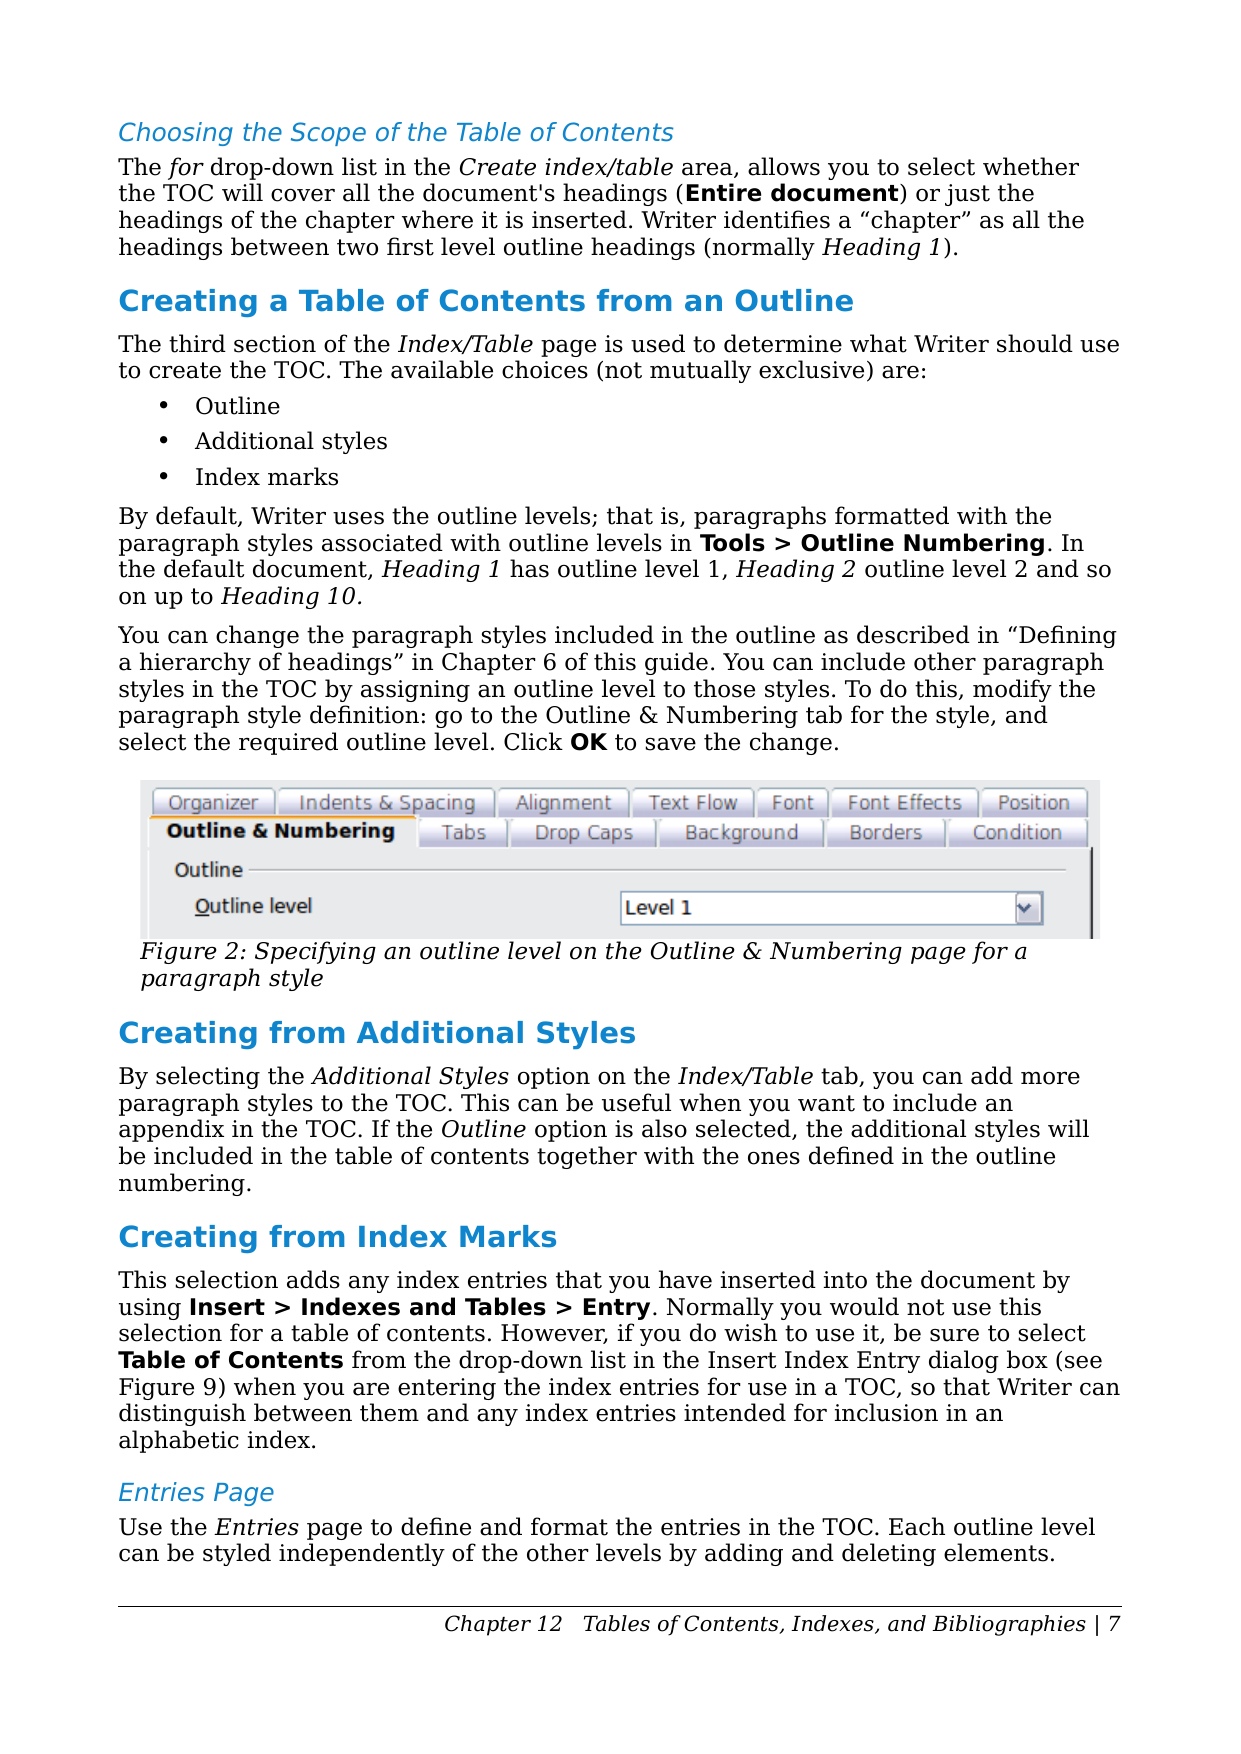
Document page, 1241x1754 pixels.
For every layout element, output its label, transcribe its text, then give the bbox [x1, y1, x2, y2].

text The for drop-down list in the Create index/table area, allows you to select whether the TOC will cover all the document's headings (Entire document) or just the headings of the chapter where it is inserted. Writer identifies a “chapter” as all the headings between two first level outline headings (normally Heading 1). [118, 154, 1122, 260]
subtitle Choosing the Scope of the Table of Contents [118, 118, 1122, 147]
text This selection adds any index entries that you have inserted into the document by using Insert > Indexes and Tables > Entry. Normally you would not use this selection for a table of contents. However, if you do wish to use it, be sure to select Table of Contents from the drop-down list in the Insert Index Entry dialog box (see Figure 9) when you are entering the index entries for use in a TOC, so that Writer can distinguish between them and any index entries intended for inclusion in an alphabetic index. [118, 1267, 1122, 1454]
text Figure 2: Specifying an outline level on the Outline & Numbering page for a paragraph style [140, 939, 1100, 992]
list Additional styles [156, 426, 1122, 455]
subtitle Creating from Additional Styles [118, 1017, 1122, 1051]
picture [140, 780, 1101, 939]
text Use the Entries page to define and format the entries in the TOC. Each outline level can be styled independently of the other levels by adding and deleting elements. [118, 1514, 1122, 1567]
text By default, Writer uses the outline levels; that is, paragraphs formatted with the paragraph styles associated with outline levels in Tools > Outline Numbering. In the default document, Heading 1 has outline level 1, Heading 2 outline level 2 and so on up to Heading 10. [118, 503, 1122, 610]
list Index marks [156, 462, 1122, 491]
subtitle Entries Page [118, 1478, 1122, 1507]
subtitle Creating from Index Marks [118, 1221, 1122, 1255]
list Outline [156, 391, 1122, 420]
subtitle Creating a Table of Contents from an Outline [118, 285, 1122, 319]
text You can change the paragraph styles included in the outline as described in “Defining a hierarchy of headings” in Chapter 6 of this guide. You can include other paragraph styles in the TOC by assigning an outline level to those styles. To do this, modify the paragraph style definition: go to the Outline & Numbering tab for the style, and select the required outline level. Click OK to save the change. [118, 622, 1122, 756]
text By selecting the Additional Styles option on the Index/Table tab, you can add more paragraph styles to the TOC. This can be useful when you want to include an appendix in the TOC. If the Outline option is also selected, the additional styles will be included in the table of contents together with the ones defined in the outline numbering. [118, 1063, 1122, 1196]
list The third section of the Index/Table page is used to determine what Writer should use to create the TOC. The available choices (not mutually exclusive) are: [118, 331, 1122, 384]
